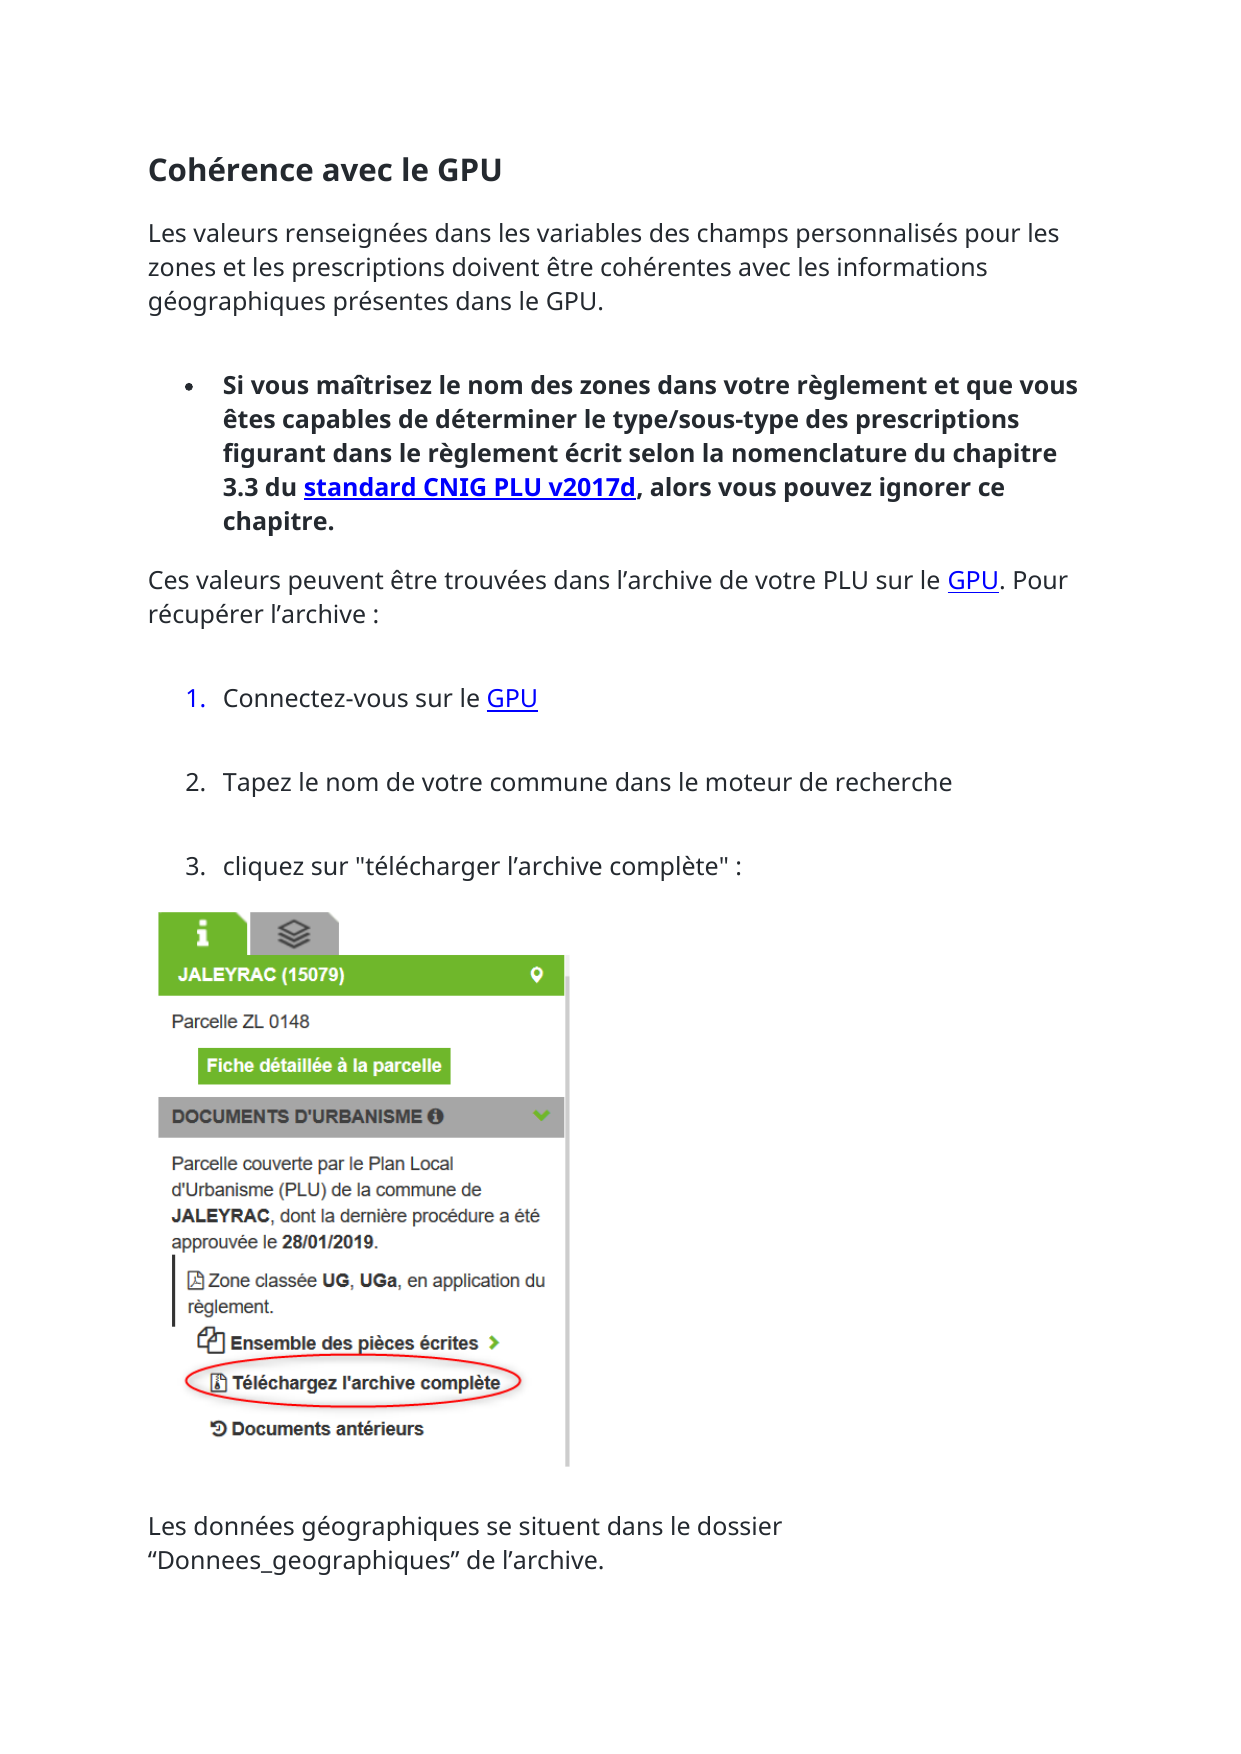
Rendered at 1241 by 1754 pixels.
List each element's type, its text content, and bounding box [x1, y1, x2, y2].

list cliquez sur "télécharger l’archive complète" : [185, 849, 1093, 883]
list Si vous maîtrisez le nom des zones dans votre règlement et que vous êtes capables de déterminer le type/sous-type des prescriptions figurant dans le règlement écrit selon la nomenclature du chapitre 3.3 du standard CNIG PLU v2017d, alors vous pouvez ignorer ce chapitre. [185, 367, 1093, 538]
text Les valeurs renseignées dans les variables des champs personnalisés pour les zones et les prescriptions doivent être cohérentes avec les informations géographiques présentes dans le GPU. [148, 215, 1093, 317]
list Connectez-vous sur le GPU [185, 681, 1093, 715]
picture [147, 908, 581, 1475]
subtitle Cohérence avec le GPU [148, 148, 1093, 190]
text Les données géographiques se situent dans le dossier “Donnees_geographiques” de l’archive. [148, 1509, 1093, 1577]
text Ces valeurs peuvent être trouvées dans l’archive de votre PLU sur le GPU. Pour récupérer l’archive : [148, 563, 1093, 631]
list Tapez le nom de votre commune dans le moteur de recherche [185, 765, 1093, 799]
